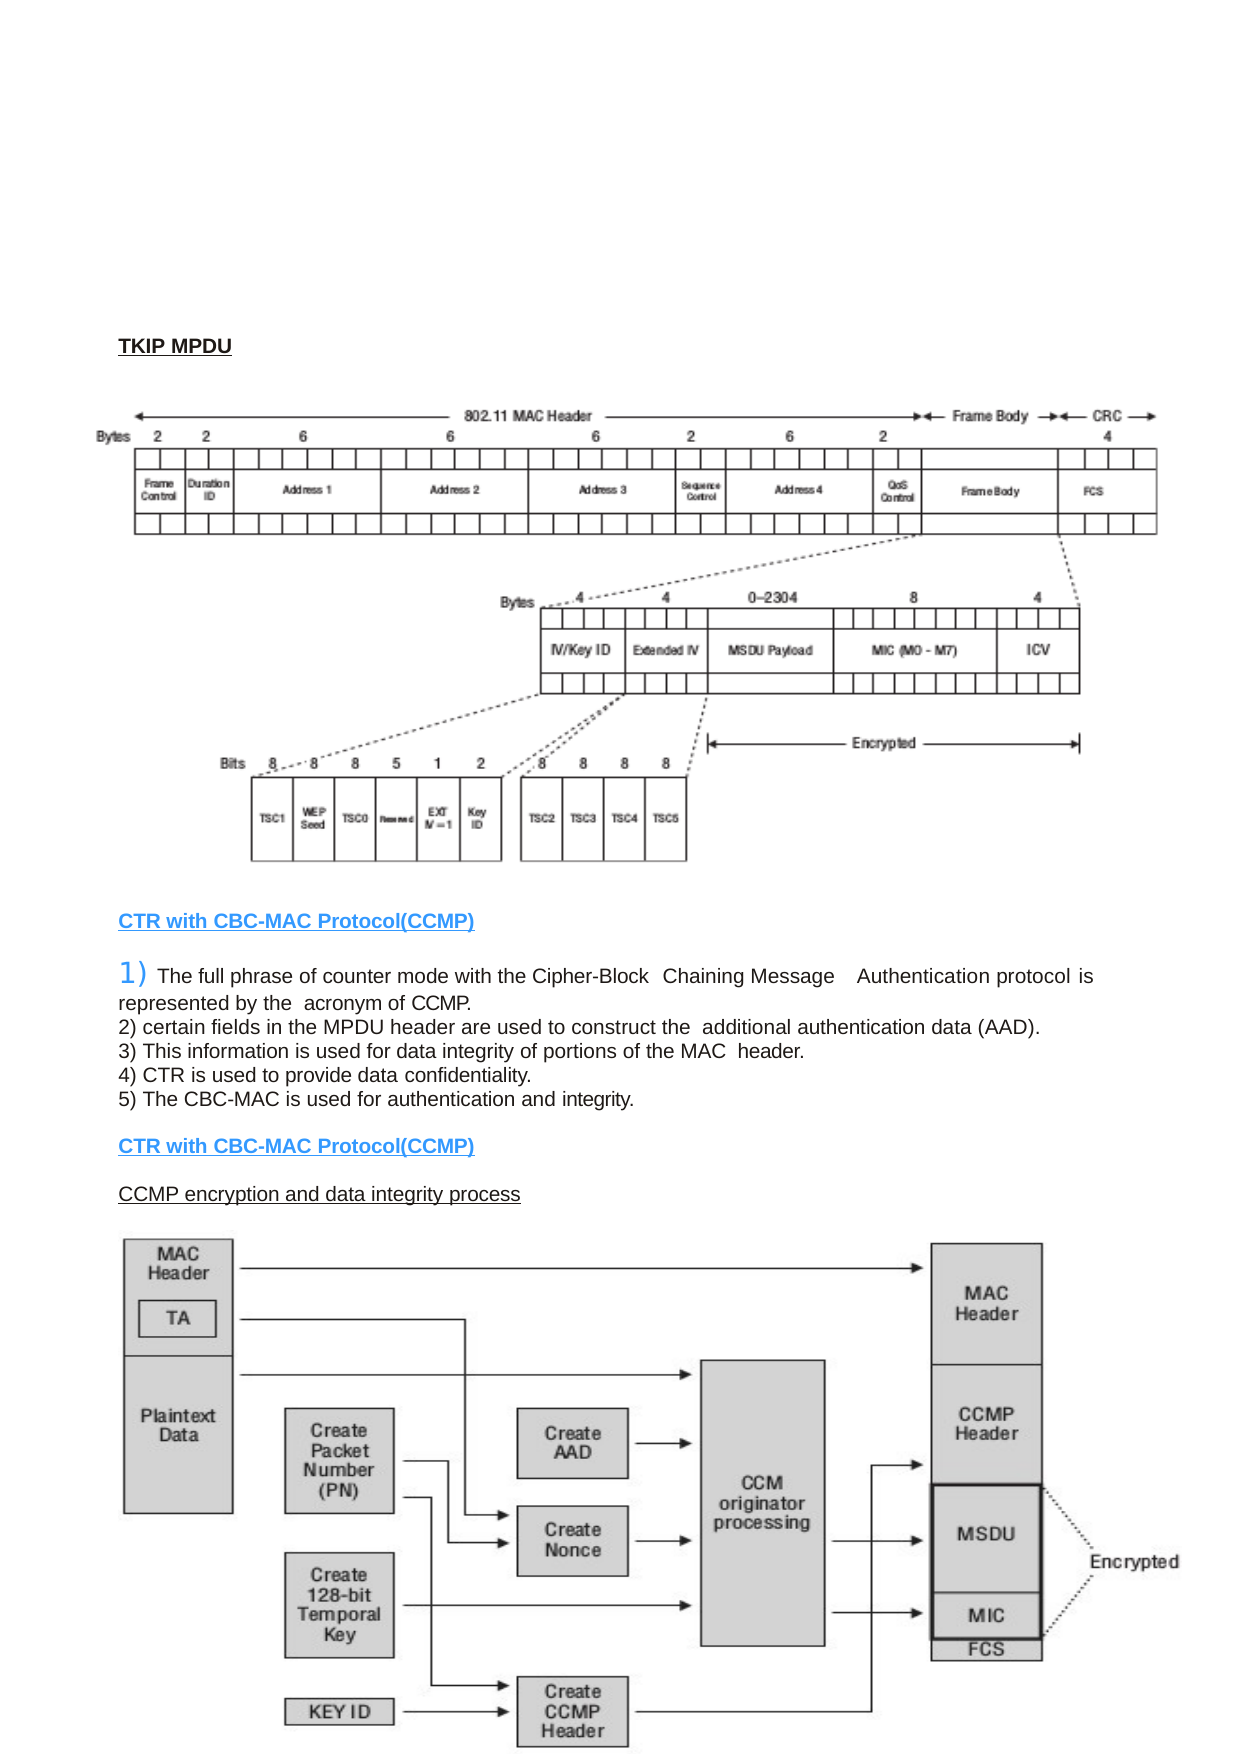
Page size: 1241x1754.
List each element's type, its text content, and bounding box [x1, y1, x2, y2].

text 4) CTR is used to provide data confidentiality. [118, 1062, 1122, 1086]
picture [118, 1230, 1182, 1754]
text 2) certain fields in the MPDU header are used to construct the additional authentication data (AAD). [118, 1014, 1122, 1038]
text 3) This information is used for data integrity of portions of the MAC header. [118, 1038, 1122, 1062]
text TKIP MPDU [118, 334, 1122, 358]
text CTR with CBC-MAC Protocol(CCMP) [118, 909, 1122, 933]
text CCMP encryption and data integrity process [118, 1182, 1122, 1206]
text 1) The full phrase of counter mode with the Cipher-Block Chaining Message Authentication protocol is represented by the acronym of CCMP. [118, 957, 1122, 1014]
picture [86, 393, 1167, 878]
text CTR with CBC-MAC Protocol(CCMP) [118, 1134, 1122, 1158]
text 5) The CBC-MAC is used for authentication and integrity. [118, 1086, 1122, 1110]
